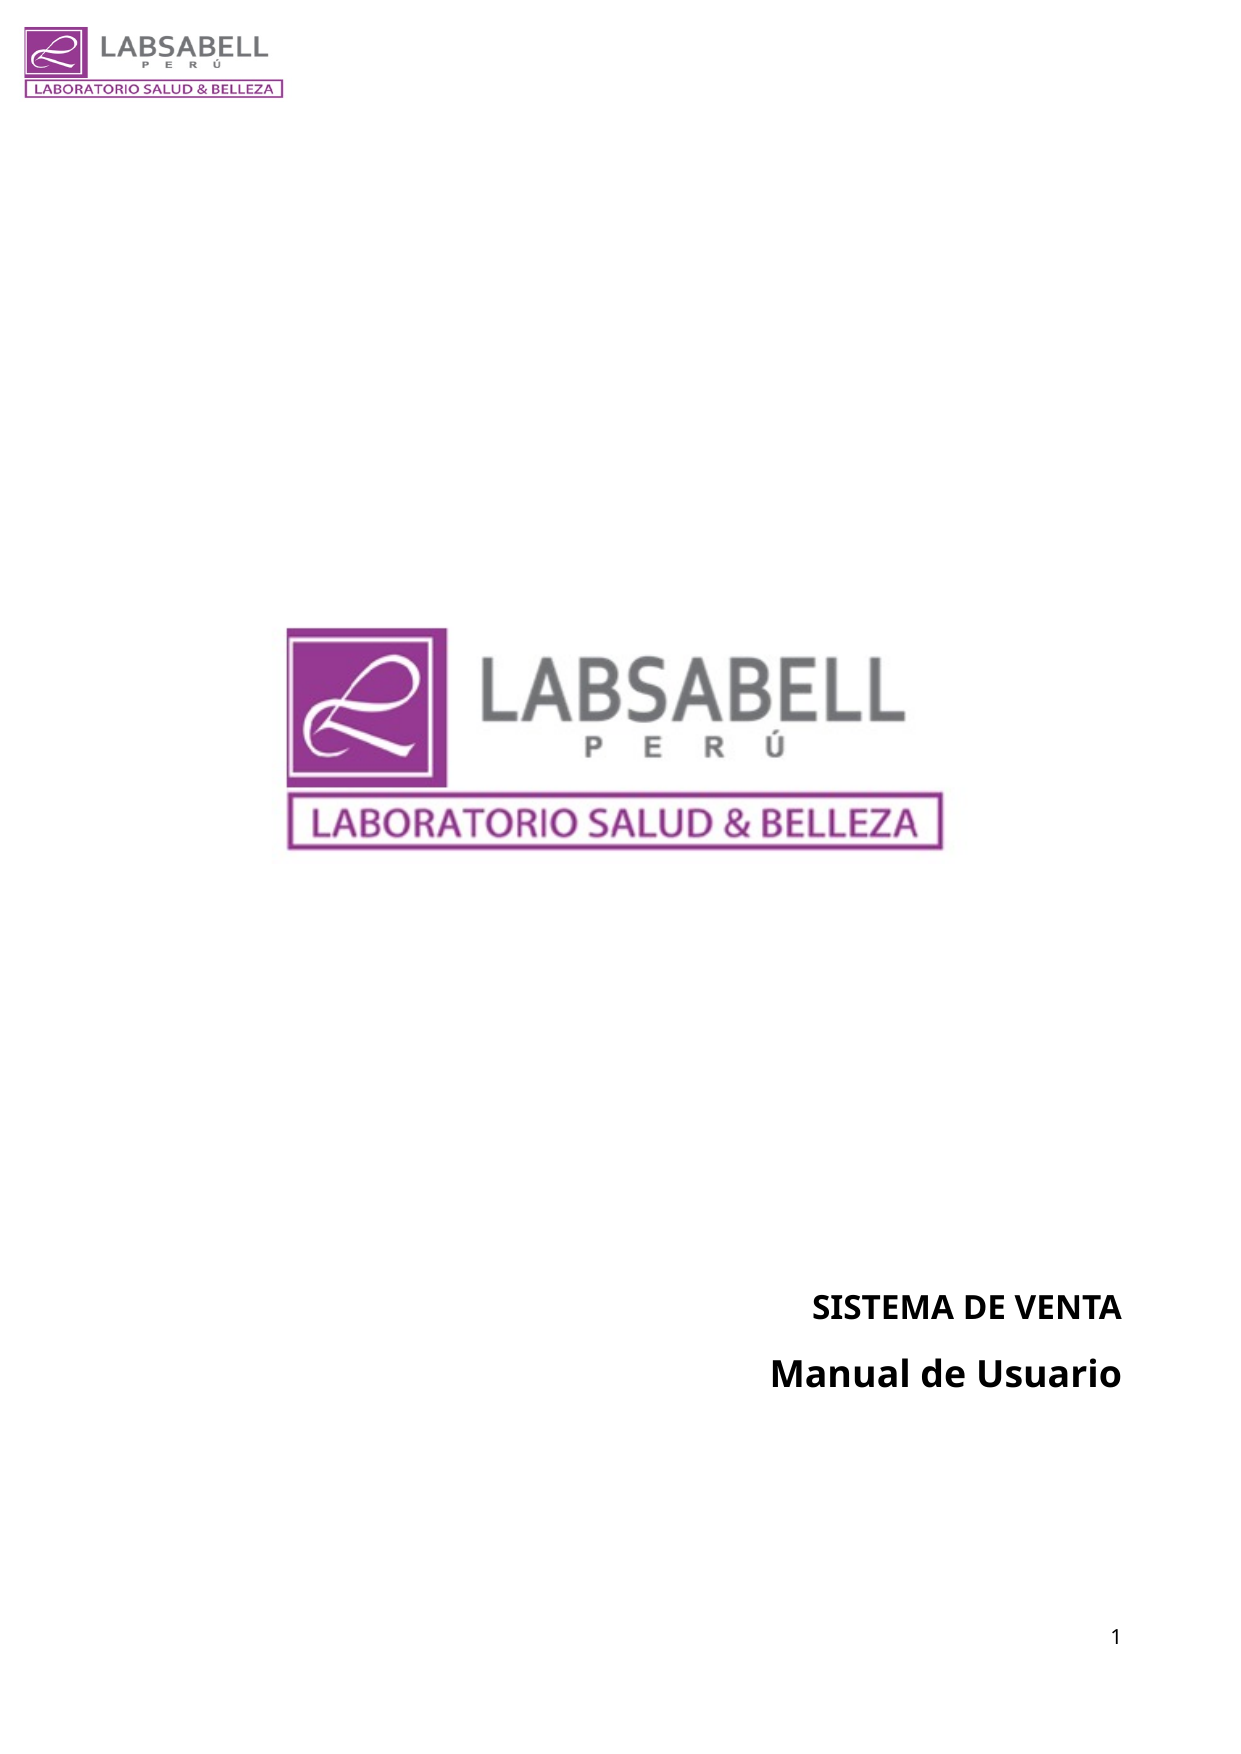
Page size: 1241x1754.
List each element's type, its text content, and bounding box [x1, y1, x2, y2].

text Manual de Usuario [118, 1347, 1122, 1398]
text SISTEMA DE VENTA [118, 1284, 1122, 1329]
